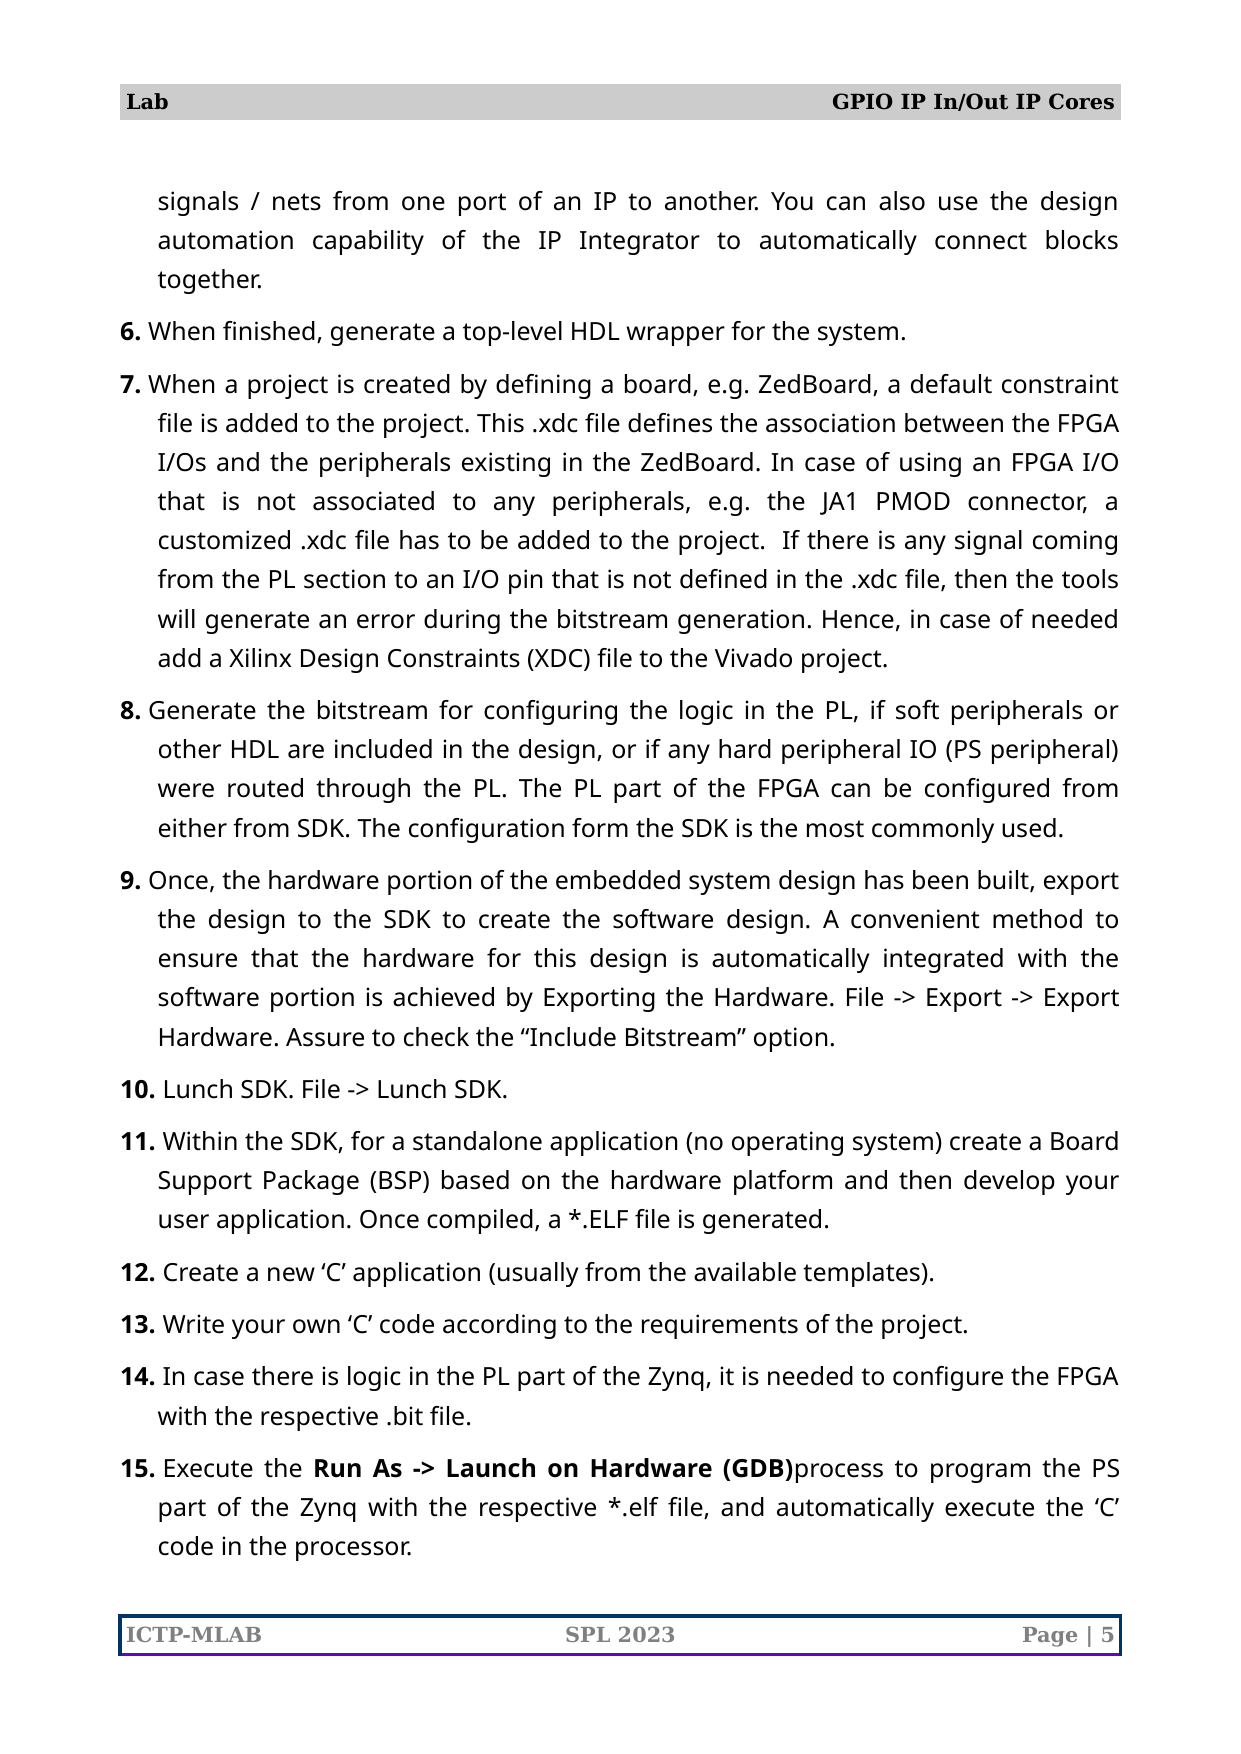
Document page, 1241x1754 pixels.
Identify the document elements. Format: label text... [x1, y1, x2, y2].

list Write your own ‘C’ code according to the requirements of the project. [120, 1307, 1121, 1341]
list signals / nets from one port of an IP to another. You can also use the design automation capability of the IP Integrator to automatically connect blocks together. [120, 183, 1121, 296]
list Generate the bitstream for configuring the logic in the PL, if soft peripherals or other HDL are included in the design, or if any hard peripheral IO (PS peripheral) were routed through the PL. The PL part of the FPGA can be configured from either from SDK. The configuration form the SDK is the most commonly used. [120, 693, 1121, 844]
list Lunch SDK. File -> Lunch SDK. [120, 1072, 1121, 1106]
list Once, the hardware portion of the embedded system design has been built, export the design to the SDK to create the software design. A convenient method to ensure that the hardware for this design is automatically integrated with the software portion is achieved by Exporting the Hardware. File -> Export -> Export Hardware. Assure to check the “Include Bitstream” option. [120, 863, 1121, 1053]
list Execute the Run As -> Launch on Hardware (GDB)process to program the PS part of the Zynq with the respective *.elf file, and automatically execute the ‘C’ code in the processor. [120, 1451, 1121, 1563]
list In case there is logic in the PL part of the Zynq, it is needed to configure the FPGA with the respective .bit file. [120, 1359, 1121, 1432]
list Create a new ‘C’ application (usually from the available templates). [120, 1254, 1121, 1288]
list When a project is created by defining a board, e.g. ZedBoard, a default constraint file is added to the project. This .xdc file defines the association between the FPGA I/Os and the peripherals existing in the ZedBoard. In case of using an FPGA I/O that is not associated to any peripherals, e.g. the JA1 PMOD connector, a customized .xdc file has to be added to the project. If there is any signal coming from the PL section to an I/O pin that is not defined in the .xdc file, then the tools will generate an error during the bitstream generation. Hence, in case of needed add a Xilinx Design Constraints (XDC) file to the Vivado project. [120, 366, 1121, 674]
list Within the SDK, for a standalone application (no operating system) create a Board Support Package (BSP) based on the hardware platform and then develop your user application. Once compiled, a *.ELF file is generated. [120, 1124, 1121, 1236]
list When finished, generate a top-level HDL wrapper for the system. [120, 314, 1121, 348]
